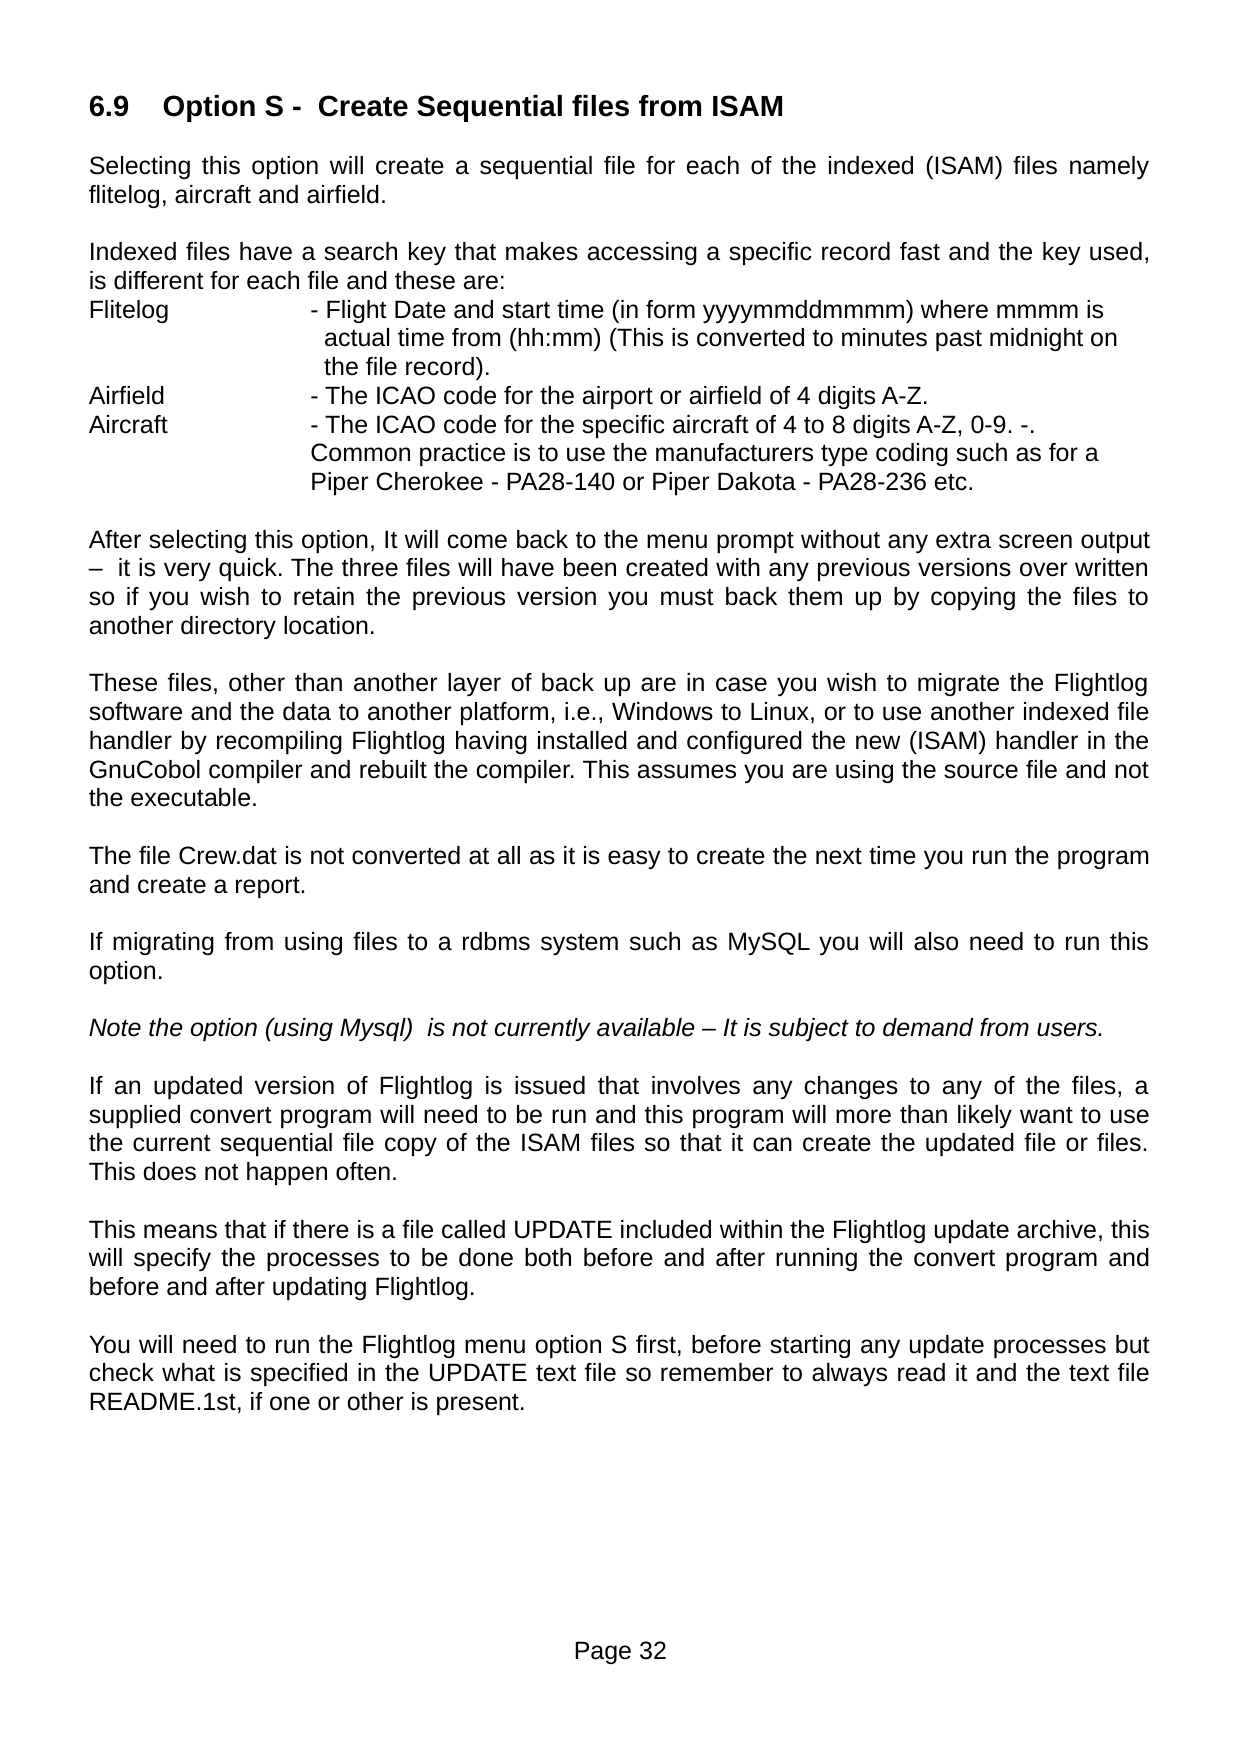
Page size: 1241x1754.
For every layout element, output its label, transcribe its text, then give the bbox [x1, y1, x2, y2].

text Airfield - The ICAO code for the airport or airfield of 4 digits A-Z. [88, 381, 1152, 409]
text Flitelog - Flight Date and start time (in form yyyymmddmmmm) where mmmm is [88, 294, 1152, 323]
text If an updated version of Flightlog is issued that involves any changes to any of the files, a supplied convert program will need to be run and this program will more than likely want to use the current sequential file copy of the ISAM files so that it can create the updated file or files. This does not happen often. [88, 1071, 1152, 1186]
subtitle Option S - Create Sequential files from ISAM [88, 88, 1152, 122]
text actual time from (hh:mm) (This is converted to minutes past midnight on [88, 323, 1152, 352]
text Aircraft - The ICAO code for the specific aircraft of 4 to 8 digits A-Z, 0-9. -. [88, 409, 1152, 438]
text Piper Cherokee - PA28-140 or Piper Dakota - PA28-236 etc. [88, 467, 1152, 496]
text the file record). [88, 352, 1152, 381]
text Indexed files have a search key that makes accessing a specific record fast and the key used, is different for each file and these are: [88, 237, 1152, 294]
text The file Crew.dat is not converted at all as it is easy to create the next time you run the program and create a report. [88, 841, 1152, 898]
text Selecting this option will create a sequential file for each of the indexed (ISAM) files namely flitelog, aircraft and airfield. [88, 151, 1152, 208]
text These files, other than another layer of back up are in case you wish to migrate the Flightlog software and the data to another platform, i.e., Windows to Linux, or to use another indexed file handler by recompiling Flightlog having installed and configured the new (ISAM) handler in the GnuCobol compiler and rebuilt the compiler. This assumes you are using the source file and not the executable. [88, 668, 1152, 812]
text This means that if there is a file called UPDATE included within the Flightlog update archive, this will specify the processes to be done both before and after running the convert program and before and after updating Flightlog. [88, 1214, 1152, 1301]
text You will need to run the Flightlog menu option S first, before starting any update processes but check what is specified in the UPDATE text file so remember to always read it and the text file README.1st, if one or other is present. [88, 1329, 1152, 1416]
text Common practice is to use the manufacturers type coding such as for a [88, 438, 1152, 467]
text After selecting this option, It will come back to the menu prompt without any extra screen output – it is very quick. The three files will have been created with any previous versions over written so if you wish to retain the previous version you must back them up by copying the files to another directory location. [88, 524, 1152, 639]
text Note the option (using Mysql) is not currently available – It is subject to demand from users. [88, 1013, 1152, 1042]
text If migrating from using files to a rdbms system such as MySQL you will also need to run this option. [88, 927, 1152, 984]
